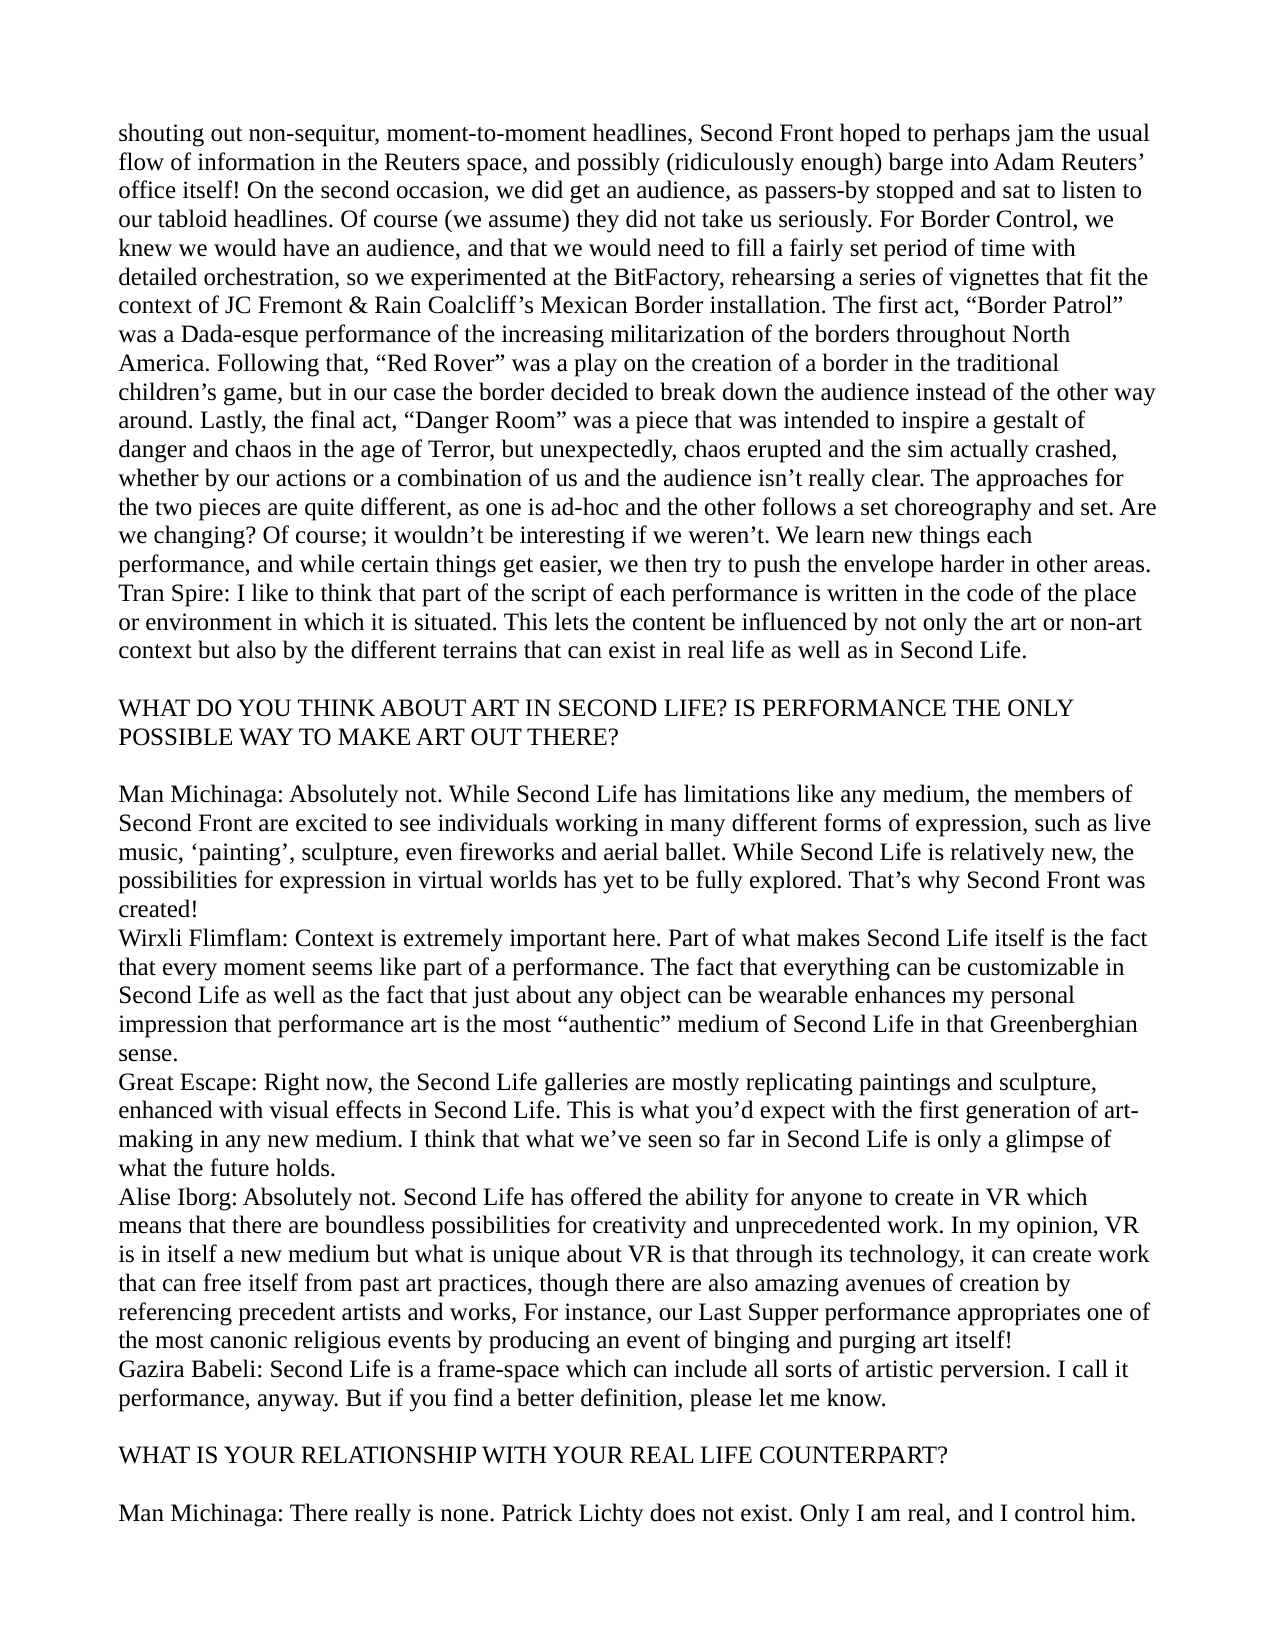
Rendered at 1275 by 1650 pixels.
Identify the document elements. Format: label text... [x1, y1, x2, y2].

text Gazira Babeli: Second Life is a frame-space which can include all sorts of artistic perversion. I call it performance, anyway. But if you find a better definition, please let me know. [118, 1354, 1157, 1412]
text WHAT IS YOUR RELATIONSHIP WITH YOUR REAL LIFE COUNTERPART? [118, 1441, 1157, 1469]
text Man Michinaga: Absolutely not. While Second Life has limitations like any medium, the members of Second Front are excited to see individuals working in many different forms of expression, such as live music, ‘painting’, sculpture, even fireworks and aerial ballet. While Second Life is relatively new, the possibilities for expression in virtual worlds has yet to be fully explored. That’s why Second Front was created! [118, 779, 1157, 923]
text Man Michinaga: There really is none. Patrick Lichty does not exist. Only I am real, and I control him. [118, 1498, 1157, 1527]
text Great Escape: Right now, the Second Life galleries are mostly replicating paintings and sculpture, enhanced with visual effects in Second Life. This is what you’d expect with the first generation of art-making in any new medium. I think that what we’ve seen so far in Second Life is only a glimpse of what the future holds. [118, 1067, 1157, 1182]
text Wirxli Flimflam: Context is extremely important here. Part of what makes Second Life itself is the fact that every moment seems like part of a performance. The fact that everything can be customizable in Second Life as well as the fact that just about any object can be wearable enhances my personal impression that performance art is the most “authentic” medium of Second Life in that Greenberghian sense. [118, 923, 1157, 1067]
text shouting out non-sequitur, moment-to-moment headlines, Second Front hoped to perhaps jam the usual flow of information in the Reuters space, and possibly (ridiculously enough) barge into Adam Reuters’ office itself! On the second occasion, we did get an audience, as passers-by stopped and sat to listen to our tabloid headlines. Of course (we assume) they did not take us seriously. For Border Control, we knew we would have an audience, and that we would need to fill a fairly set period of time with detailed orchestration, so we experimented at the BitFactory, rehearsing a series of vignettes that fit the context of JC Fremont & Rain Coalcliff’s Mexican Border installation. The first act, “Border Patrol” was a Dada-esque performance of the increasing militarization of the borders throughout North America. Following that, “Red Rover” was a play on the creation of a border in the traditional children’s game, but in our case the border decided to break down the audience instead of the other way around. Lastly, the final act, “Danger Room” was a piece that was intended to inspire a gestalt of danger and chaos in the age of Terror, but unexpectedly, chaos erupted and the sim actually crashed, whether by our actions or a combination of us and the audience isn’t really clear. The approaches for the two pieces are quite different, as one is ad-hoc and the other follows a set choreography and set. Are we changing? Of course; it wouldn’t be interesting if we weren’t. We learn new things each performance, and while certain things get easier, we then try to push the envelope harder in other areas. [118, 118, 1157, 578]
text Tran Spire: I like to think that part of the script of each performance is written in the code of the place or environment in which it is situated. This lets the content be influenced by not only the art or non-art context but also by the different terrains that can exist in real life as well as in Second Life. [118, 578, 1157, 664]
text WHAT DO YOU THINK ABOUT ART IN SECOND LIFE? IS PERFORMANCE THE ONLY POSSIBLE WAY TO MAKE ART OUT THERE? [118, 693, 1157, 751]
text Alise Iborg: Absolutely not. Second Life has offered the ability for anyone to create in VR which means that there are boundless possibilities for creativity and unprecedented work. In my opinion, VR is in itself a new medium but what is unique about VR is that through its technology, it can create work that can free itself from past art practices, though there are also amazing avenues of creation by referencing precedent artists and works, For instance, our Last Supper performance appropriates one of the most canonic religious events by producing an event of binging and purging art itself! [118, 1182, 1157, 1354]
